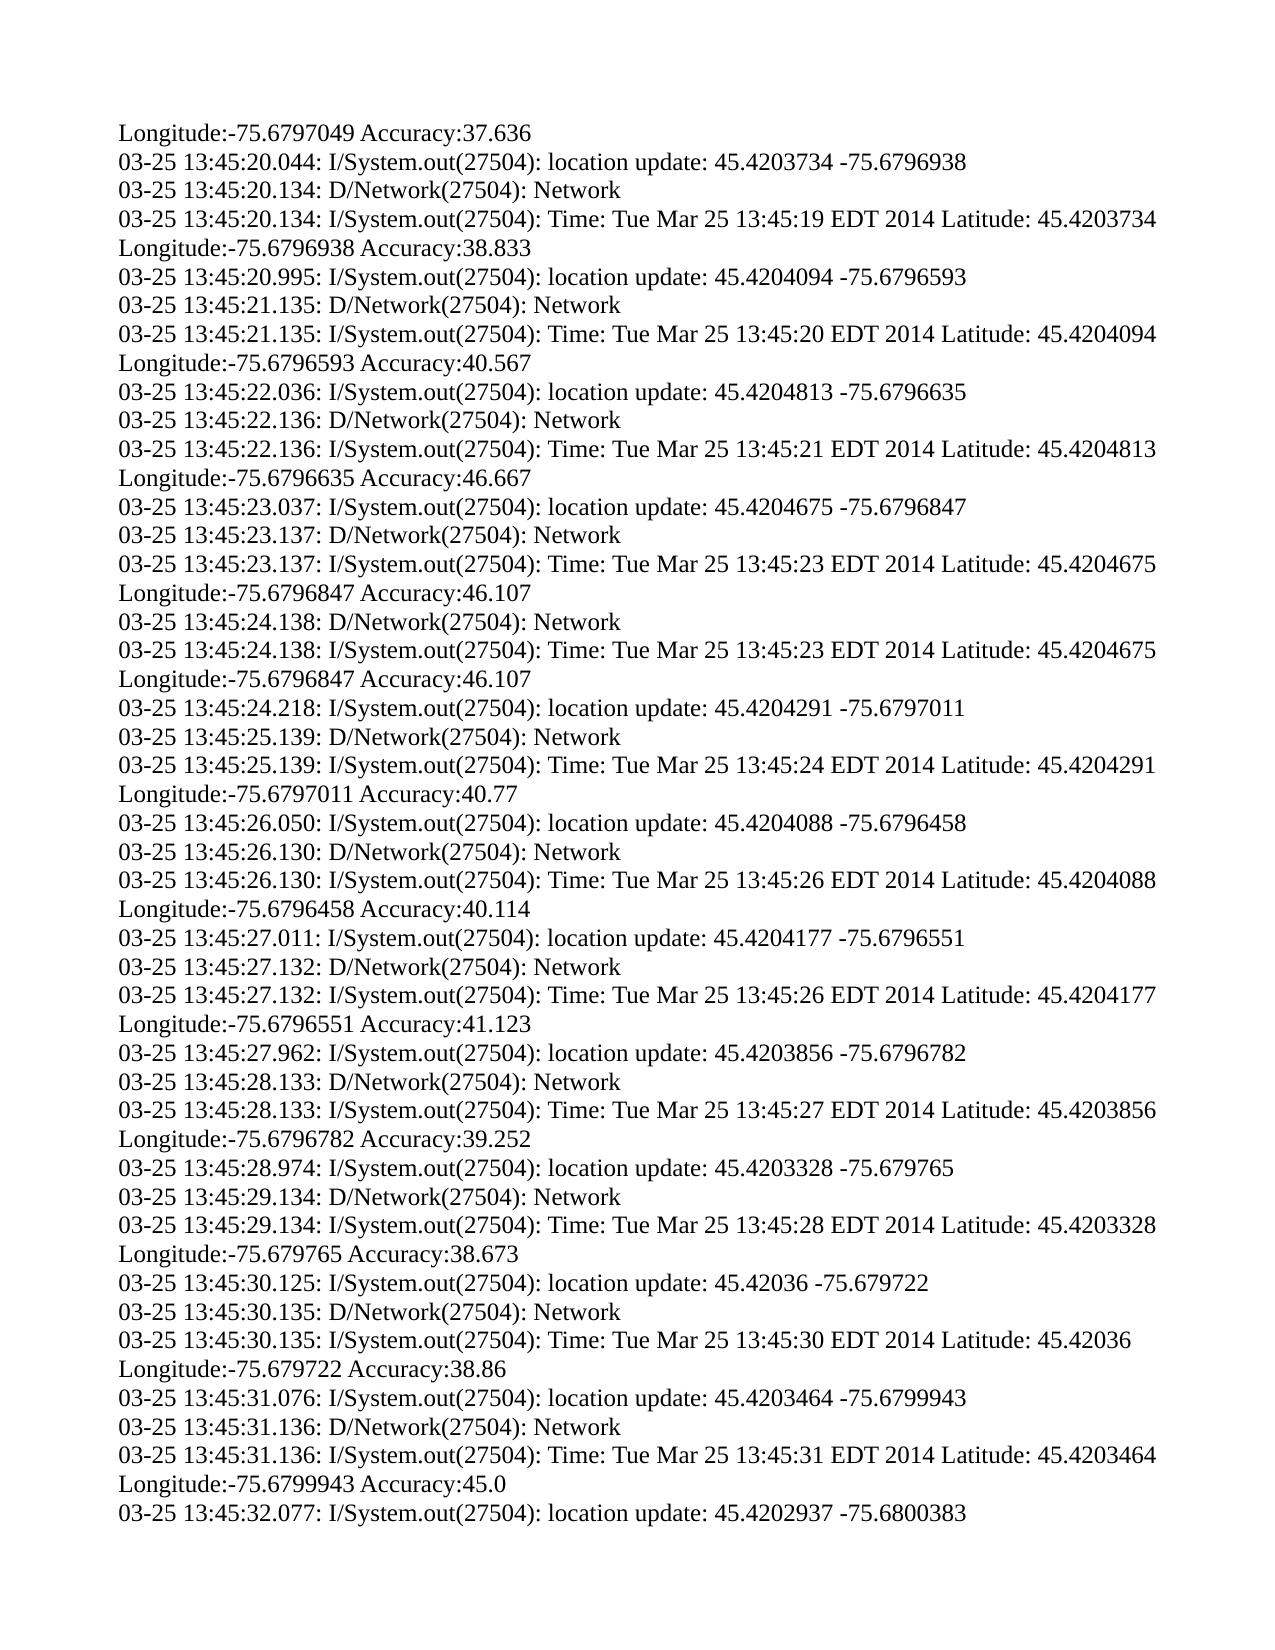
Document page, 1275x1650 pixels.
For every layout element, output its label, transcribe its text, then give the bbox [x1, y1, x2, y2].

text Longitude:-75.6797049 Accuracy:37.636 [118, 118, 1157, 147]
text 03-25 13:45:21.135: D/Network(27504): Network [118, 291, 1157, 319]
text 03-25 13:45:30.135: I/System.out(27504): Time: Tue Mar 25 13:45:30 EDT 2014 Latitude: 45.42036 Longitude:-75.679722 Accuracy:38.86 [118, 1326, 1157, 1383]
text 03-25 13:45:20.134: I/System.out(27504): Time: Tue Mar 25 13:45:19 EDT 2014 Latitude: 45.4203734 Longitude:-75.6796938 Accuracy:38.833 [118, 204, 1157, 262]
text 03-25 13:45:27.962: I/System.out(27504): location update: 45.4203856 -75.6796782 [118, 1038, 1157, 1067]
text 03-25 13:45:23.037: I/System.out(27504): location update: 45.4204675 -75.6796847 [118, 492, 1157, 521]
text 03-25 13:45:30.125: I/System.out(27504): location update: 45.42036 -75.679722 [118, 1268, 1157, 1297]
text 03-25 13:45:28.133: D/Network(27504): Network [118, 1067, 1157, 1096]
text 03-25 13:45:31.136: D/Network(27504): Network [118, 1412, 1157, 1441]
text 03-25 13:45:24.138: I/System.out(27504): Time: Tue Mar 25 13:45:23 EDT 2014 Latitude: 45.4204675 Longitude:-75.6796847 Accuracy:46.107 [118, 636, 1157, 693]
text 03-25 13:45:26.050: I/System.out(27504): location update: 45.4204088 -75.6796458 [118, 808, 1157, 837]
text 03-25 13:45:32.077: I/System.out(27504): location update: 45.4202937 -75.6800383 [118, 1498, 1157, 1527]
text 03-25 13:45:23.137: I/System.out(27504): Time: Tue Mar 25 13:45:23 EDT 2014 Latitude: 45.4204675 Longitude:-75.6796847 Accuracy:46.107 [118, 549, 1157, 607]
text 03-25 13:45:22.136: I/System.out(27504): Time: Tue Mar 25 13:45:21 EDT 2014 Latitude: 45.4204813 Longitude:-75.6796635 Accuracy:46.667 [118, 434, 1157, 492]
text 03-25 13:45:27.132: I/System.out(27504): Time: Tue Mar 25 13:45:26 EDT 2014 Latitude: 45.4204177 Longitude:-75.6796551 Accuracy:41.123 [118, 981, 1157, 1038]
text 03-25 13:45:31.076: I/System.out(27504): location update: 45.4203464 -75.6799943 [118, 1383, 1157, 1412]
text 03-25 13:45:27.011: I/System.out(27504): location update: 45.4204177 -75.6796551 [118, 923, 1157, 952]
text 03-25 13:45:25.139: I/System.out(27504): Time: Tue Mar 25 13:45:24 EDT 2014 Latitude: 45.4204291 Longitude:-75.6797011 Accuracy:40.77 [118, 751, 1157, 808]
text 03-25 13:45:22.136: D/Network(27504): Network [118, 406, 1157, 434]
text 03-25 13:45:27.132: D/Network(27504): Network [118, 952, 1157, 981]
text 03-25 13:45:20.044: I/System.out(27504): location update: 45.4203734 -75.6796938 [118, 147, 1157, 176]
text 03-25 13:45:20.995: I/System.out(27504): location update: 45.4204094 -75.6796593 [118, 262, 1157, 291]
text 03-25 13:45:26.130: D/Network(27504): Network [118, 837, 1157, 866]
text 03-25 13:45:30.135: D/Network(27504): Network [118, 1297, 1157, 1326]
text 03-25 13:45:29.134: D/Network(27504): Network [118, 1182, 1157, 1211]
text 03-25 13:45:31.136: I/System.out(27504): Time: Tue Mar 25 13:45:31 EDT 2014 Latitude: 45.4203464 Longitude:-75.6799943 Accuracy:45.0 [118, 1441, 1157, 1498]
text 03-25 13:45:23.137: D/Network(27504): Network [118, 521, 1157, 549]
text 03-25 13:45:26.130: I/System.out(27504): Time: Tue Mar 25 13:45:26 EDT 2014 Latitude: 45.4204088 Longitude:-75.6796458 Accuracy:40.114 [118, 866, 1157, 923]
text 03-25 13:45:20.134: D/Network(27504): Network [118, 176, 1157, 204]
text 03-25 13:45:25.139: D/Network(27504): Network [118, 722, 1157, 751]
text 03-25 13:45:24.138: D/Network(27504): Network [118, 607, 1157, 636]
text 03-25 13:45:22.036: I/System.out(27504): location update: 45.4204813 -75.6796635 [118, 377, 1157, 406]
text 03-25 13:45:28.133: I/System.out(27504): Time: Tue Mar 25 13:45:27 EDT 2014 Latitude: 45.4203856 Longitude:-75.6796782 Accuracy:39.252 [118, 1096, 1157, 1153]
text 03-25 13:45:24.218: I/System.out(27504): location update: 45.4204291 -75.6797011 [118, 693, 1157, 722]
text 03-25 13:45:29.134: I/System.out(27504): Time: Tue Mar 25 13:45:28 EDT 2014 Latitude: 45.4203328 Longitude:-75.679765 Accuracy:38.673 [118, 1211, 1157, 1268]
text 03-25 13:45:28.974: I/System.out(27504): location update: 45.4203328 -75.679765 [118, 1153, 1157, 1182]
text 03-25 13:45:21.135: I/System.out(27504): Time: Tue Mar 25 13:45:20 EDT 2014 Latitude: 45.4204094 Longitude:-75.6796593 Accuracy:40.567 [118, 319, 1157, 377]
